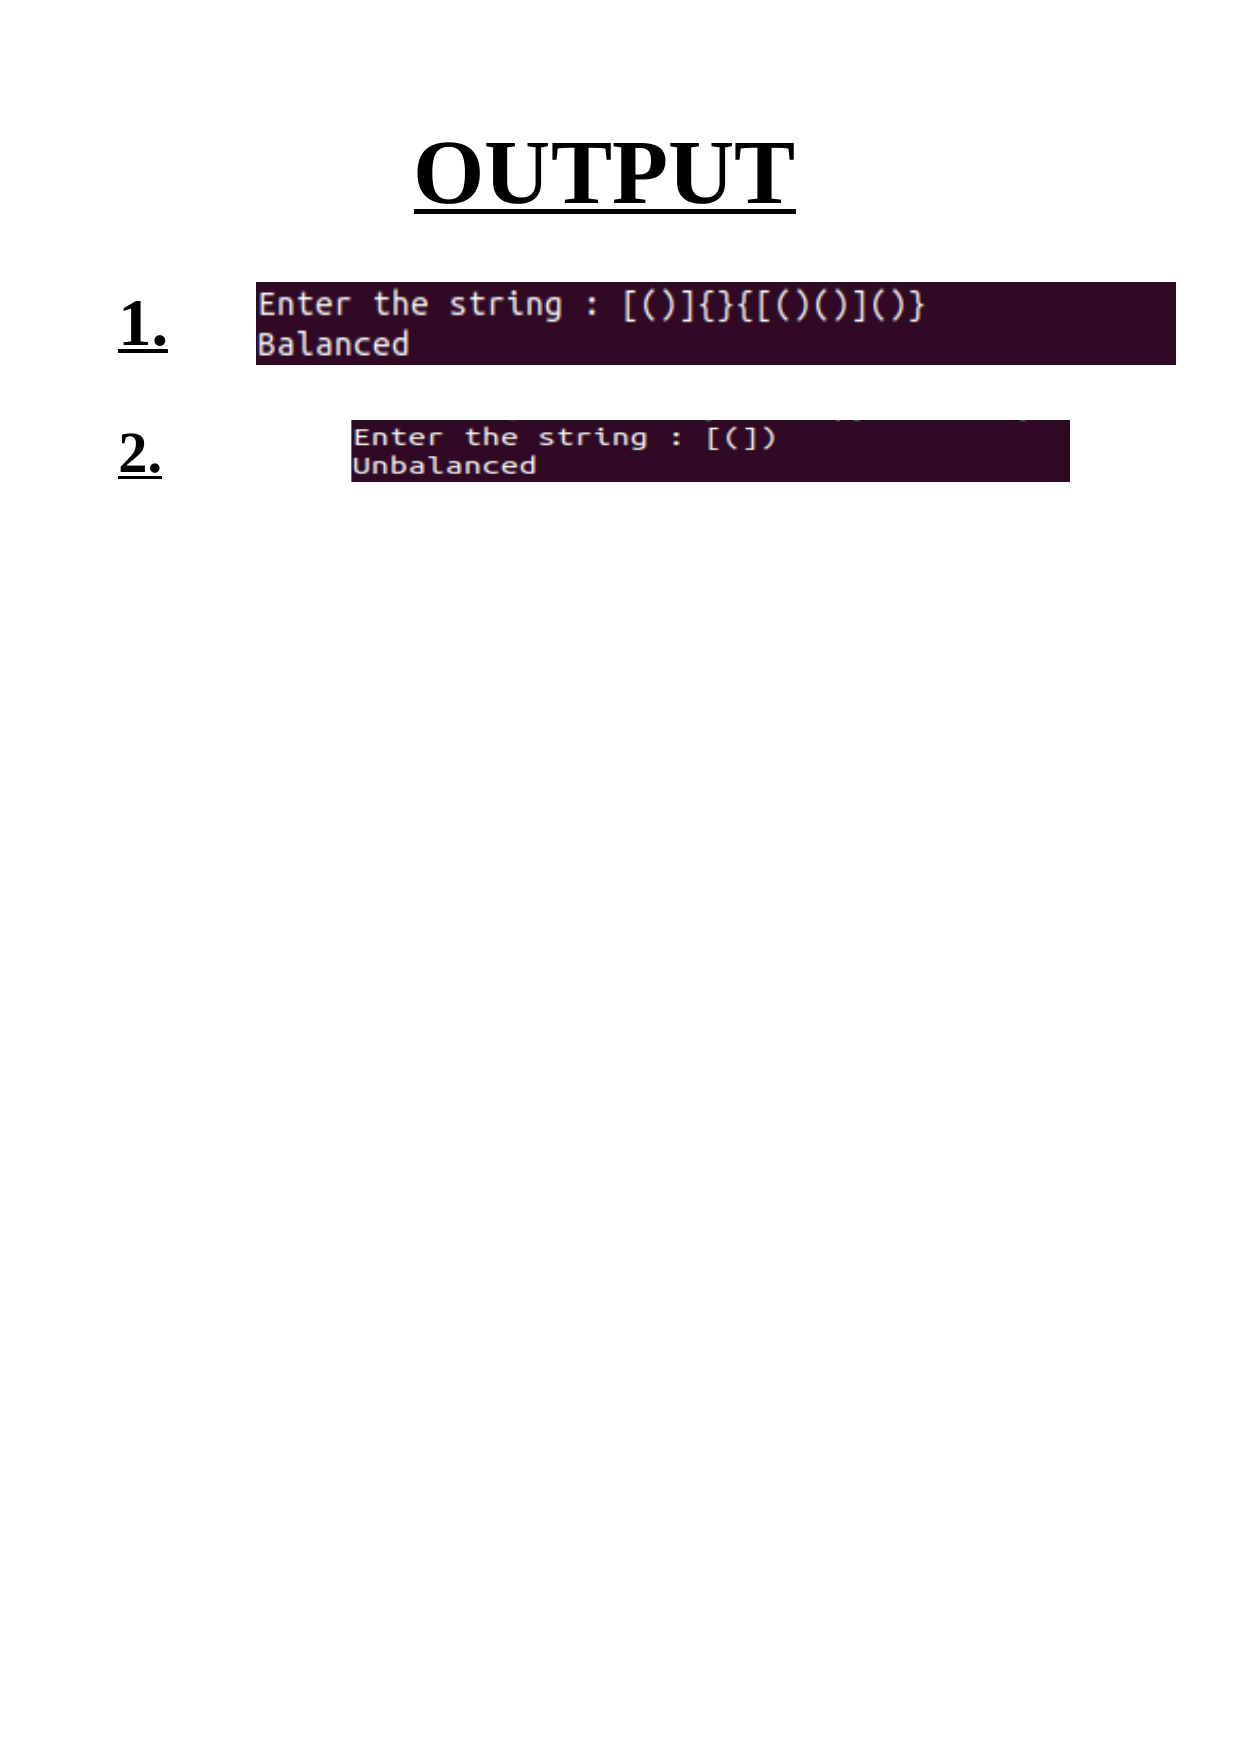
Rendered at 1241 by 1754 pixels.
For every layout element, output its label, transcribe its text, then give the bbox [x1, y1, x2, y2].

text 1. [118, 283, 256, 360]
picture [256, 282, 1176, 365]
text OUTPUT [118, 118, 1122, 223]
text 2. [118, 418, 1122, 485]
picture [351, 420, 1070, 482]
